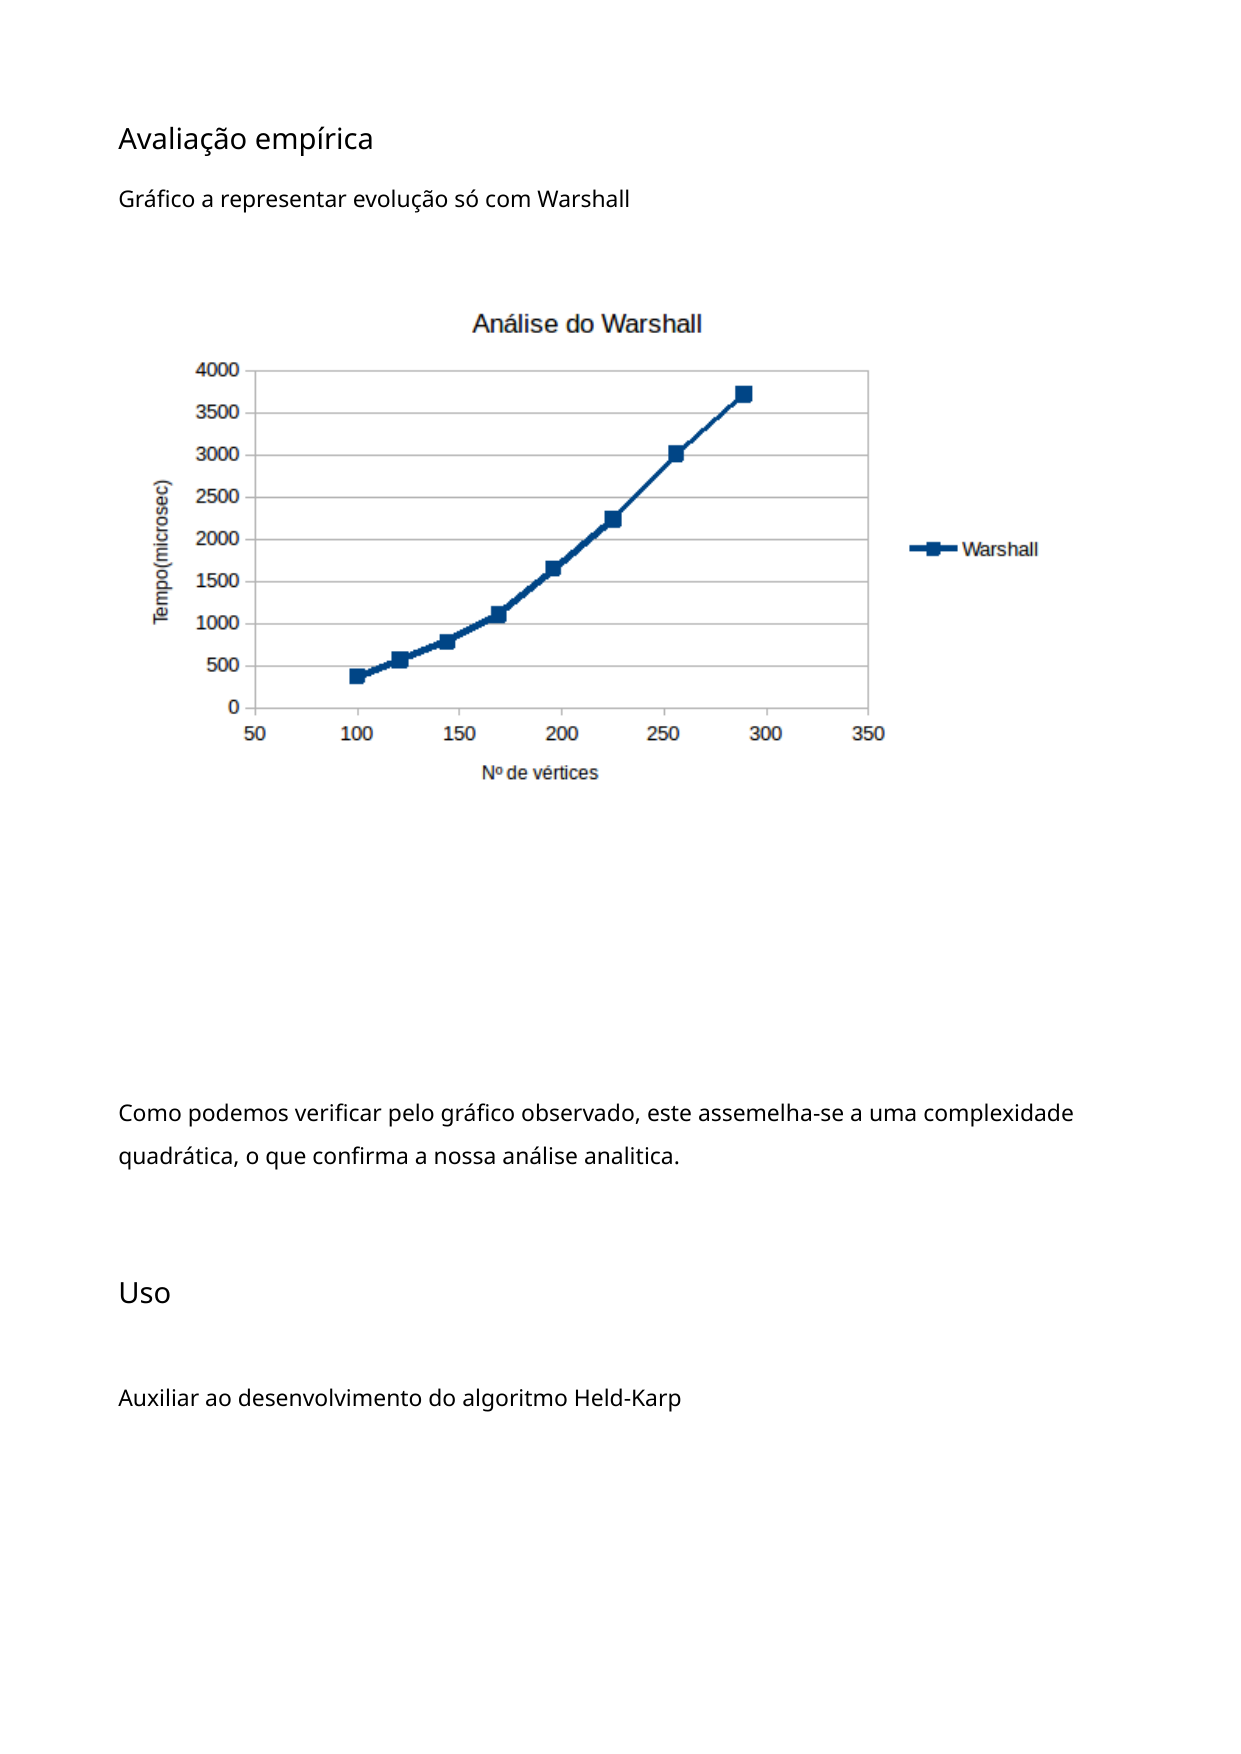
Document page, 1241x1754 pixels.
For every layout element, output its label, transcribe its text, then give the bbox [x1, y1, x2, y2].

picture [118, 283, 1059, 814]
text Auxiliar ao desenvolvimento do algoritmo Held-Karp [118, 1382, 1122, 1413]
subtitle Avaliação empírica [118, 118, 1122, 158]
text Gráfico a representar evolução só com Warshall [118, 181, 1122, 215]
subtitle Uso [118, 1272, 1122, 1312]
text Como podemos verificar pelo gráfico observado, este assemelha-se a uma complexidade quadrática, o que confirma a nossa análise analitica. [118, 1097, 1122, 1172]
